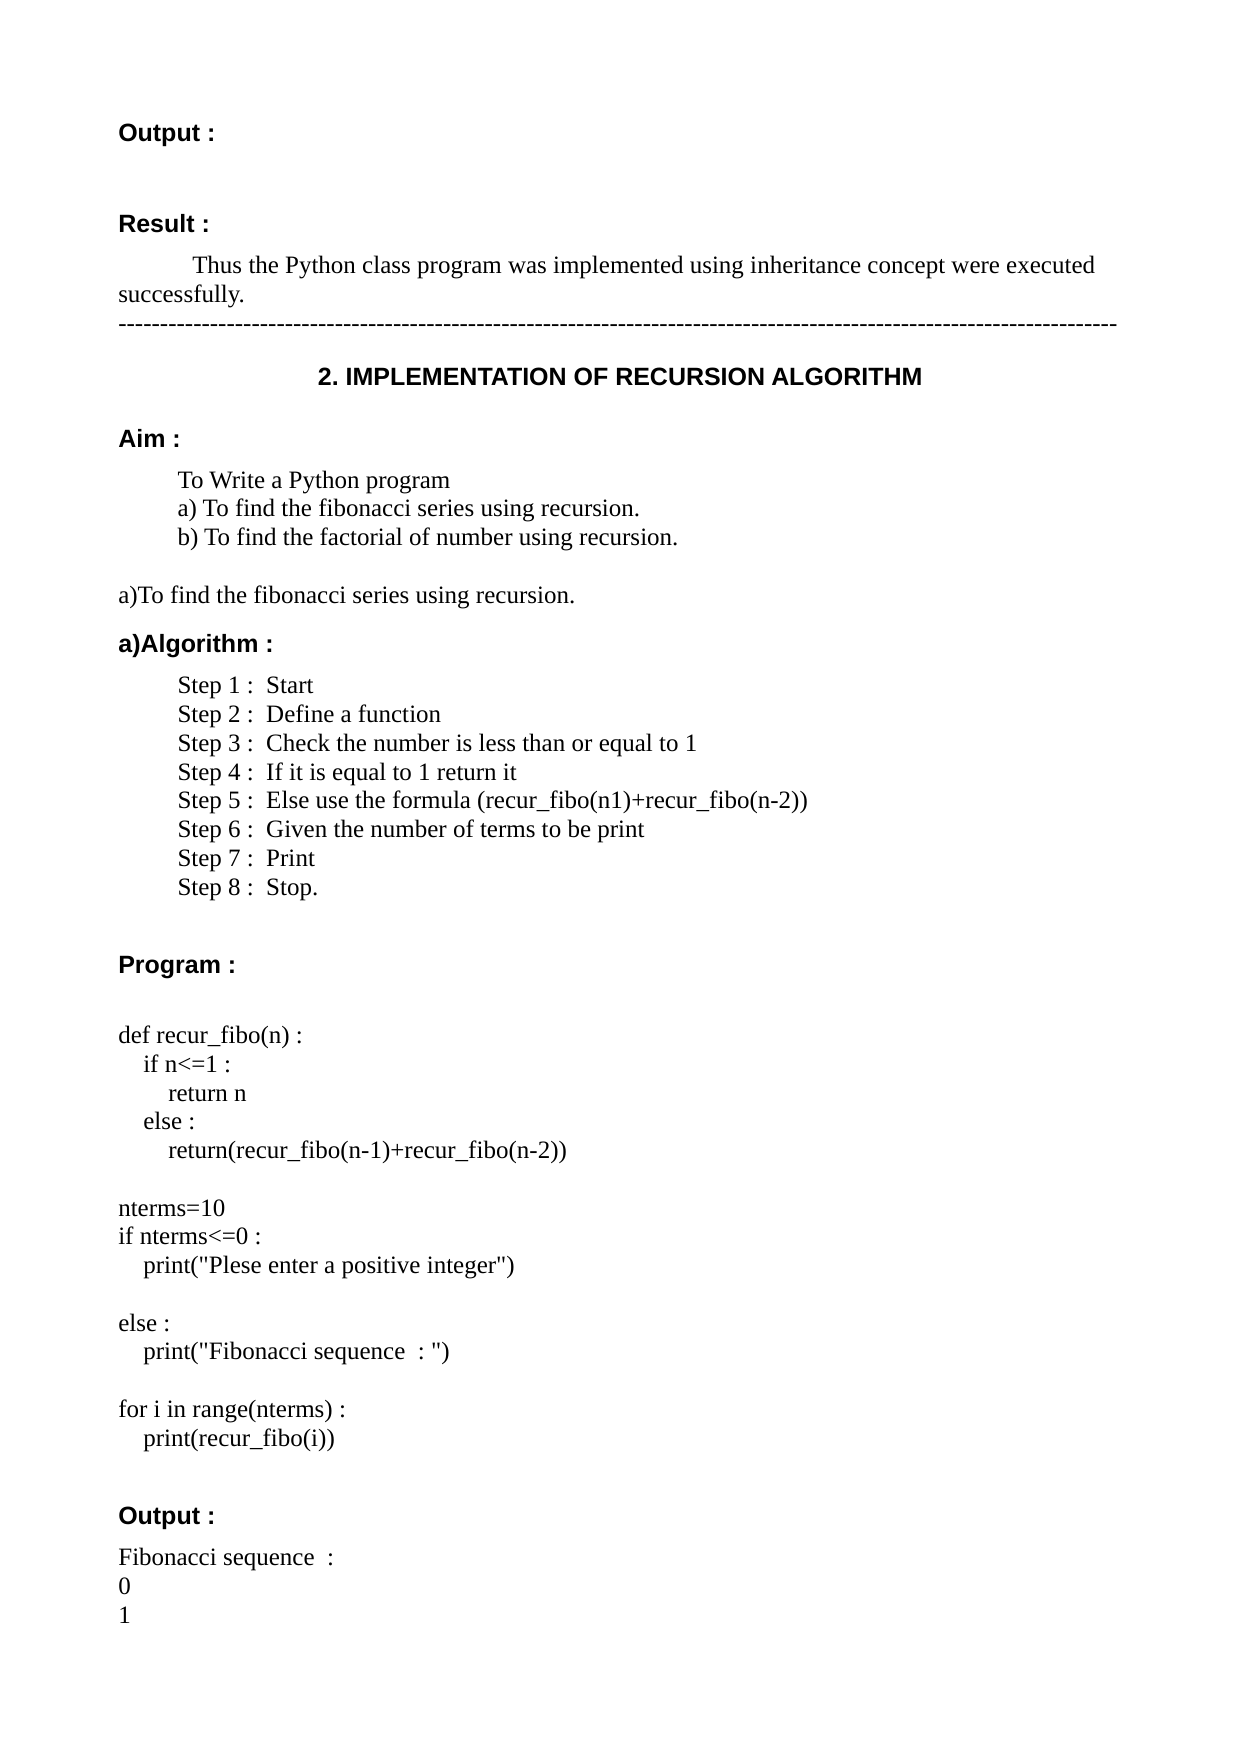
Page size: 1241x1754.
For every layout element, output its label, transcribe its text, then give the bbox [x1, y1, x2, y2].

text Fibonacci sequence : [118, 1542, 1122, 1571]
text To Write a Python program [177, 465, 1122, 493]
subtitle Output : [118, 118, 1122, 147]
text b) To find the factorial of number using recursion. [177, 522, 1122, 551]
text 0 [118, 1571, 1122, 1600]
text a)To find the fibonacci series using recursion. [118, 580, 1122, 608]
text Step 6 : Given the number of terms to be print [177, 814, 1122, 843]
text return(recur_fibo(n-1)+recur_fibo(n-2)) [118, 1135, 1122, 1164]
subtitle Aim : [118, 423, 1122, 452]
text Step 7 : Print [177, 843, 1122, 872]
text else : [118, 1308, 1122, 1336]
subtitle Output : [118, 1501, 1122, 1530]
text def recur_fibo(n) : [118, 1020, 1122, 1049]
text nterms=10 [118, 1193, 1122, 1221]
text Step 1 : Start [177, 671, 1122, 699]
subtitle Program : [118, 950, 1122, 979]
text if n<=1 : [118, 1049, 1122, 1078]
text for i in range(nterms) : [118, 1394, 1122, 1423]
text print("Plese enter a positive integer") [118, 1250, 1122, 1279]
text return n [118, 1078, 1122, 1106]
text ------------------------------------------------------------------------------------------------------------------------ [118, 308, 1122, 336]
text print(recur_fibo(i)) [118, 1423, 1122, 1451]
text Step 5 : Else use the formula (recur_fibo(n1)+recur_fibo(n-2)) [177, 786, 1122, 814]
text a) To find the fibonacci series using recursion. [177, 493, 1122, 522]
text Step 2 : Define a function [177, 699, 1122, 728]
subtitle 2. IMPLEMENTATION OF RECURSION ALGORITHM [118, 361, 1122, 390]
text if nterms<=0 : [118, 1221, 1122, 1250]
subtitle a)Algorithm : [118, 629, 1122, 658]
text Step 8 : Stop. [177, 872, 1122, 901]
text Step 3 : Check the number is less than or equal to 1 [177, 728, 1122, 757]
text Thus the Python class program was implemented using inheritance concept were executed successfully. [118, 250, 1122, 308]
text else : [118, 1106, 1122, 1135]
text print("Fibonacci sequence : ") [118, 1336, 1122, 1365]
text Step 4 : If it is equal to 1 return it [177, 757, 1122, 786]
subtitle Result : [118, 209, 1122, 238]
text 1 [118, 1600, 1122, 1628]
